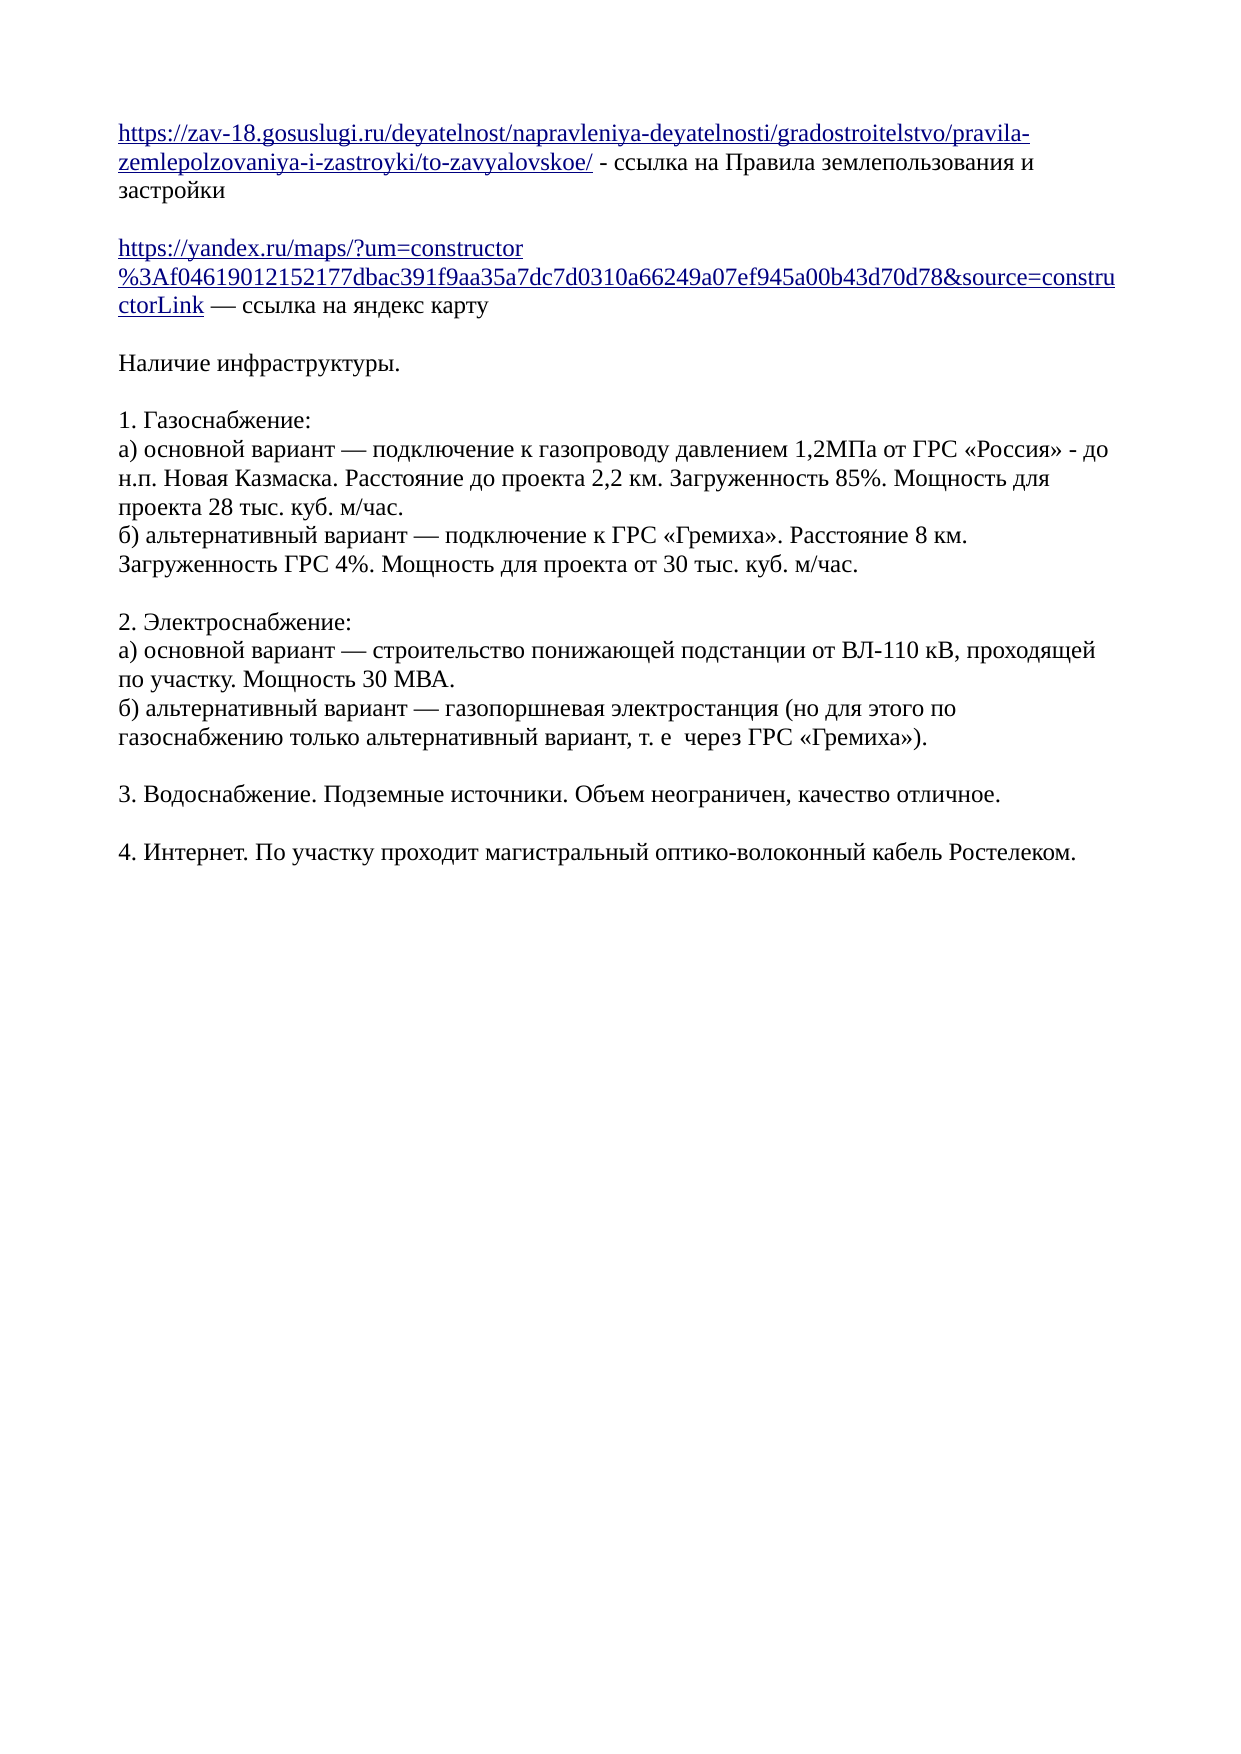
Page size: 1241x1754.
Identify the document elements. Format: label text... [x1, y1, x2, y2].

text 2. Электроснабжение: [118, 607, 1122, 636]
text 1. Газоснабжение: [118, 406, 1122, 434]
text а) основной вариант — подключение к газопроводу давлением 1,2МПа от ГРС «Россия» - до н.п. Новая Казмаска. Расстояние до проекта 2,2 км. Загруженность 85%. Мощность для проекта 28 тыс. куб. м/час. [118, 434, 1122, 521]
text б) альтернативный вариант — газопоршневая электростанция (но для этого по газоснабжению только альтернативный вариант, т. е через ГРС «Гремиха»). [118, 693, 1122, 751]
text а) основной вариант — строительство понижающей подстанции от ВЛ-110 кВ, проходящей по участку. Мощность 30 МВА. [118, 636, 1122, 693]
text Наличие инфраструктуры. [118, 348, 1122, 377]
text 4. Интернет. По участку проходит магистральный оптико-волоконный кабель Ростелеком. [118, 837, 1122, 866]
text https://zav-18.gosuslugi.ru/deyatelnost/napravleniya-deyatelnosti/gradostroitelstvo/pravila-zemlepolzovaniya-i-zastroyki/to-zavyalovskoe/ - ссылка на Правила землепользования и застройки [118, 118, 1122, 204]
text https://yandex.ru/maps/?um=constructor%3Af04619012152177dbac391f9aa35a7dc7d0310a66249a07ef945a00b43d70d78&source=constructorLink — ссылка на яндекс карту [118, 233, 1122, 319]
text б) альтернативный вариант — подключение к ГРС «Гремиха». Расстояние 8 км. Загруженность ГРС 4%. Мощность для проекта от 30 тыс. куб. м/час. [118, 521, 1122, 578]
text 3. Водоснабжение. Подземные источники. Объем неограничен, качество отличное. [118, 779, 1122, 808]
